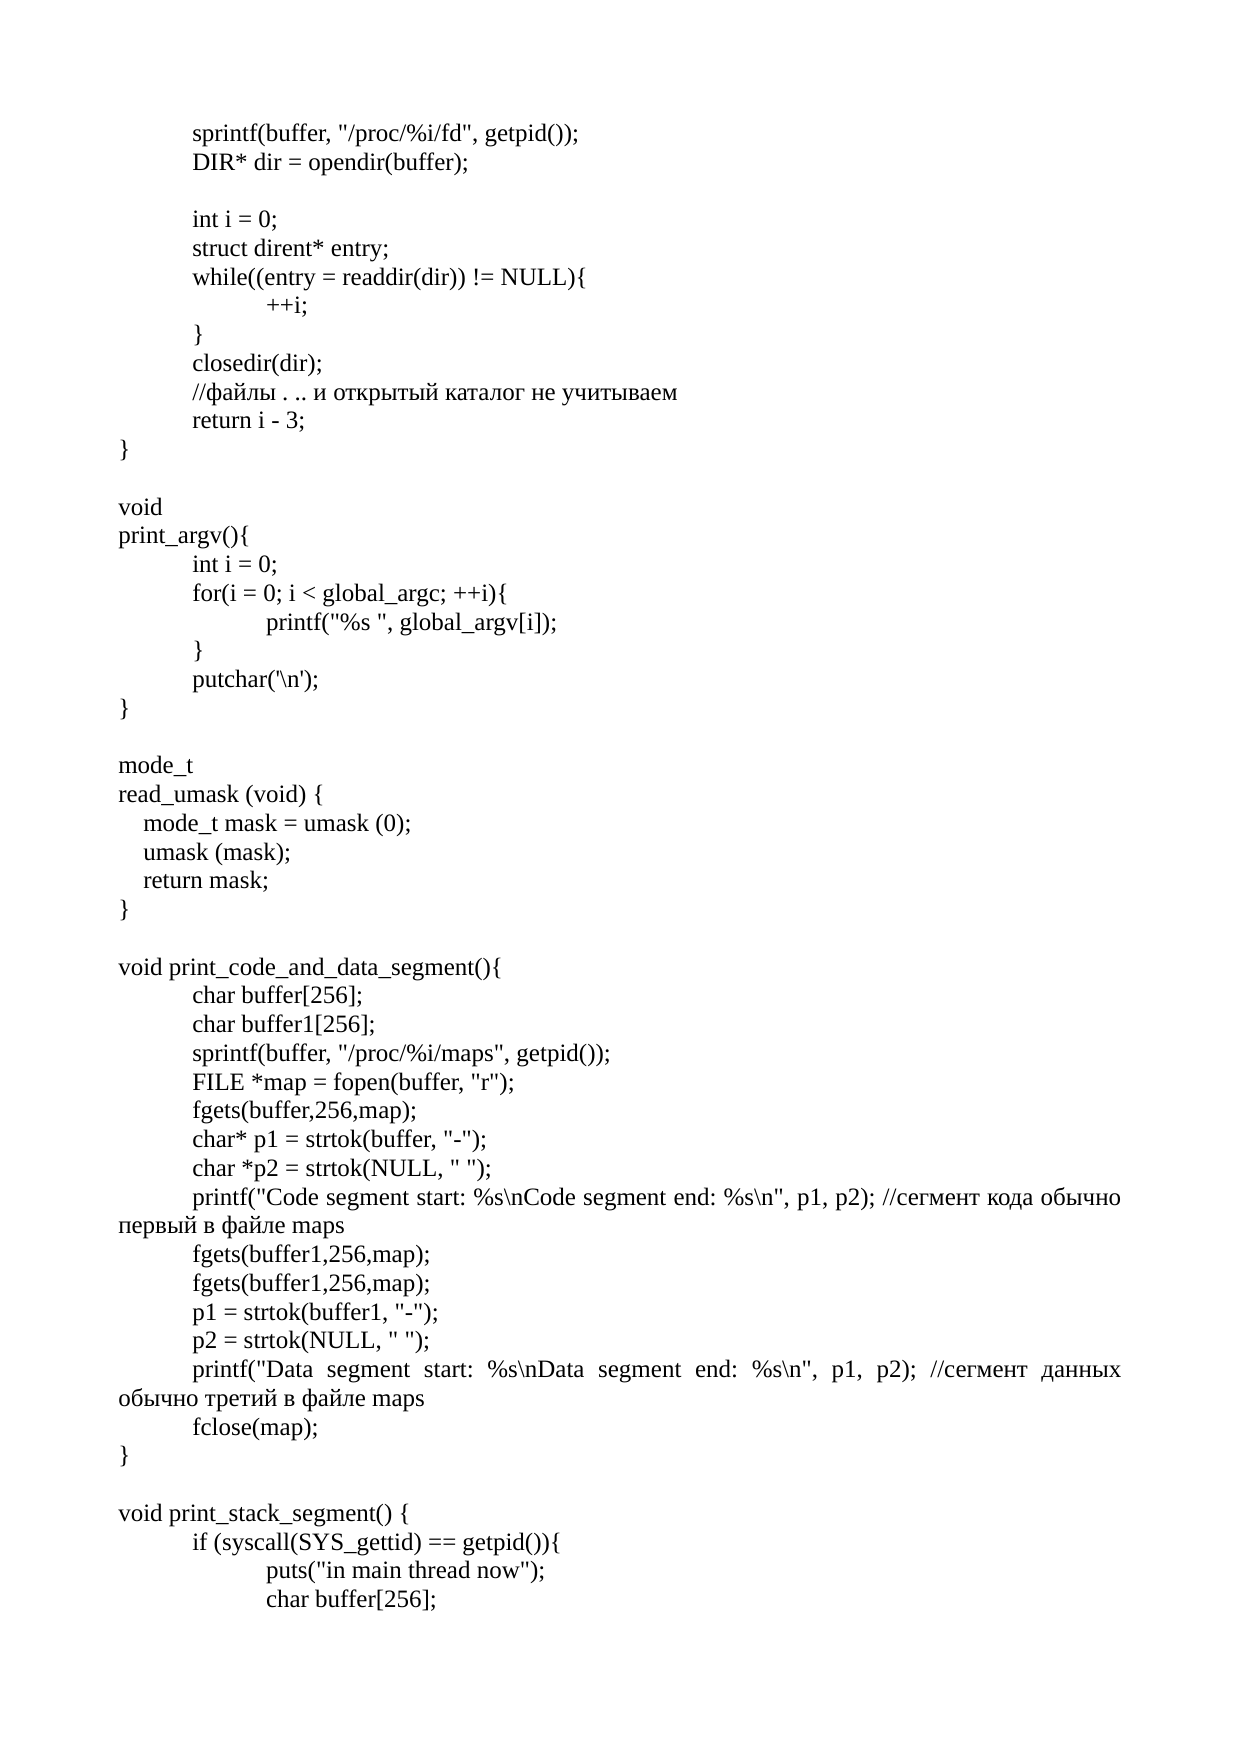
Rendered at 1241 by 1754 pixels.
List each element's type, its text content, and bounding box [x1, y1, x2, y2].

text FILE *map = fopen(buffer, "r"); [118, 1067, 1122, 1096]
text char buffer[256]; [118, 981, 1122, 1009]
text } [118, 693, 1122, 722]
text p1 = strtok(buffer1, "-"); [118, 1297, 1122, 1326]
text return mask; [118, 866, 1122, 894]
text while((entry = readdir(dir)) != NULL){ [118, 262, 1122, 291]
text char buffer[256]; [118, 1584, 1122, 1613]
text char* p1 = strtok(buffer, "-"); [118, 1124, 1122, 1153]
text ++i; [118, 291, 1122, 319]
text putchar('\n'); [118, 664, 1122, 693]
text void print_code_and_data_segment(){ [118, 952, 1122, 981]
text void print_stack_segment() { [118, 1498, 1122, 1527]
text } [118, 894, 1122, 923]
text umask (mask); [118, 837, 1122, 866]
text } [118, 636, 1122, 664]
text sprintf(buffer, "/proc/%i/maps", getpid()); [118, 1038, 1122, 1067]
text //файлы . .. и открытый каталог не учитываем [118, 377, 1122, 406]
text return i - 3; [118, 406, 1122, 434]
text print_argv(){ [118, 521, 1122, 549]
text void [118, 492, 1122, 521]
text fgets(buffer1,256,map); [118, 1268, 1122, 1297]
text fgets(buffer,256,map); [118, 1096, 1122, 1124]
text puts("in main thread now"); [118, 1556, 1122, 1584]
text char buffer1[256]; [118, 1009, 1122, 1038]
text if (syscall(SYS_gettid) == getpid()){ [118, 1527, 1122, 1556]
text read_umask (void) { [118, 779, 1122, 808]
text DIR* dir = opendir(buffer); [118, 147, 1122, 176]
text int i = 0; [118, 549, 1122, 578]
text struct dirent* entry; [118, 233, 1122, 262]
text int i = 0; [118, 204, 1122, 233]
text } [118, 319, 1122, 348]
text mode_t [118, 751, 1122, 779]
text } [118, 434, 1122, 463]
text printf("Data segment start: %s\nData segment end: %s\n", p1, p2); //сегмент данных обычно третий в файле maps [118, 1354, 1122, 1412]
text fgets(buffer1,256,map); [118, 1239, 1122, 1268]
text char *p2 = strtok(NULL, " "); [118, 1153, 1122, 1182]
text printf("%s ", global_argv[i]); [118, 607, 1122, 636]
text } [118, 1441, 1122, 1469]
text p2 = strtok(NULL, " "); [118, 1326, 1122, 1354]
text fclose(map); [118, 1412, 1122, 1441]
text printf("Code segment start: %s\nCode segment end: %s\n", p1, p2); //сегмент кода обычно первый в файле maps [118, 1182, 1122, 1239]
text for(i = 0; i < global_argc; ++i){ [118, 578, 1122, 607]
text sprintf(buffer, "/proc/%i/fd", getpid()); [118, 118, 1122, 147]
text closedir(dir); [118, 348, 1122, 377]
text mode_t mask = umask (0); [118, 808, 1122, 837]
